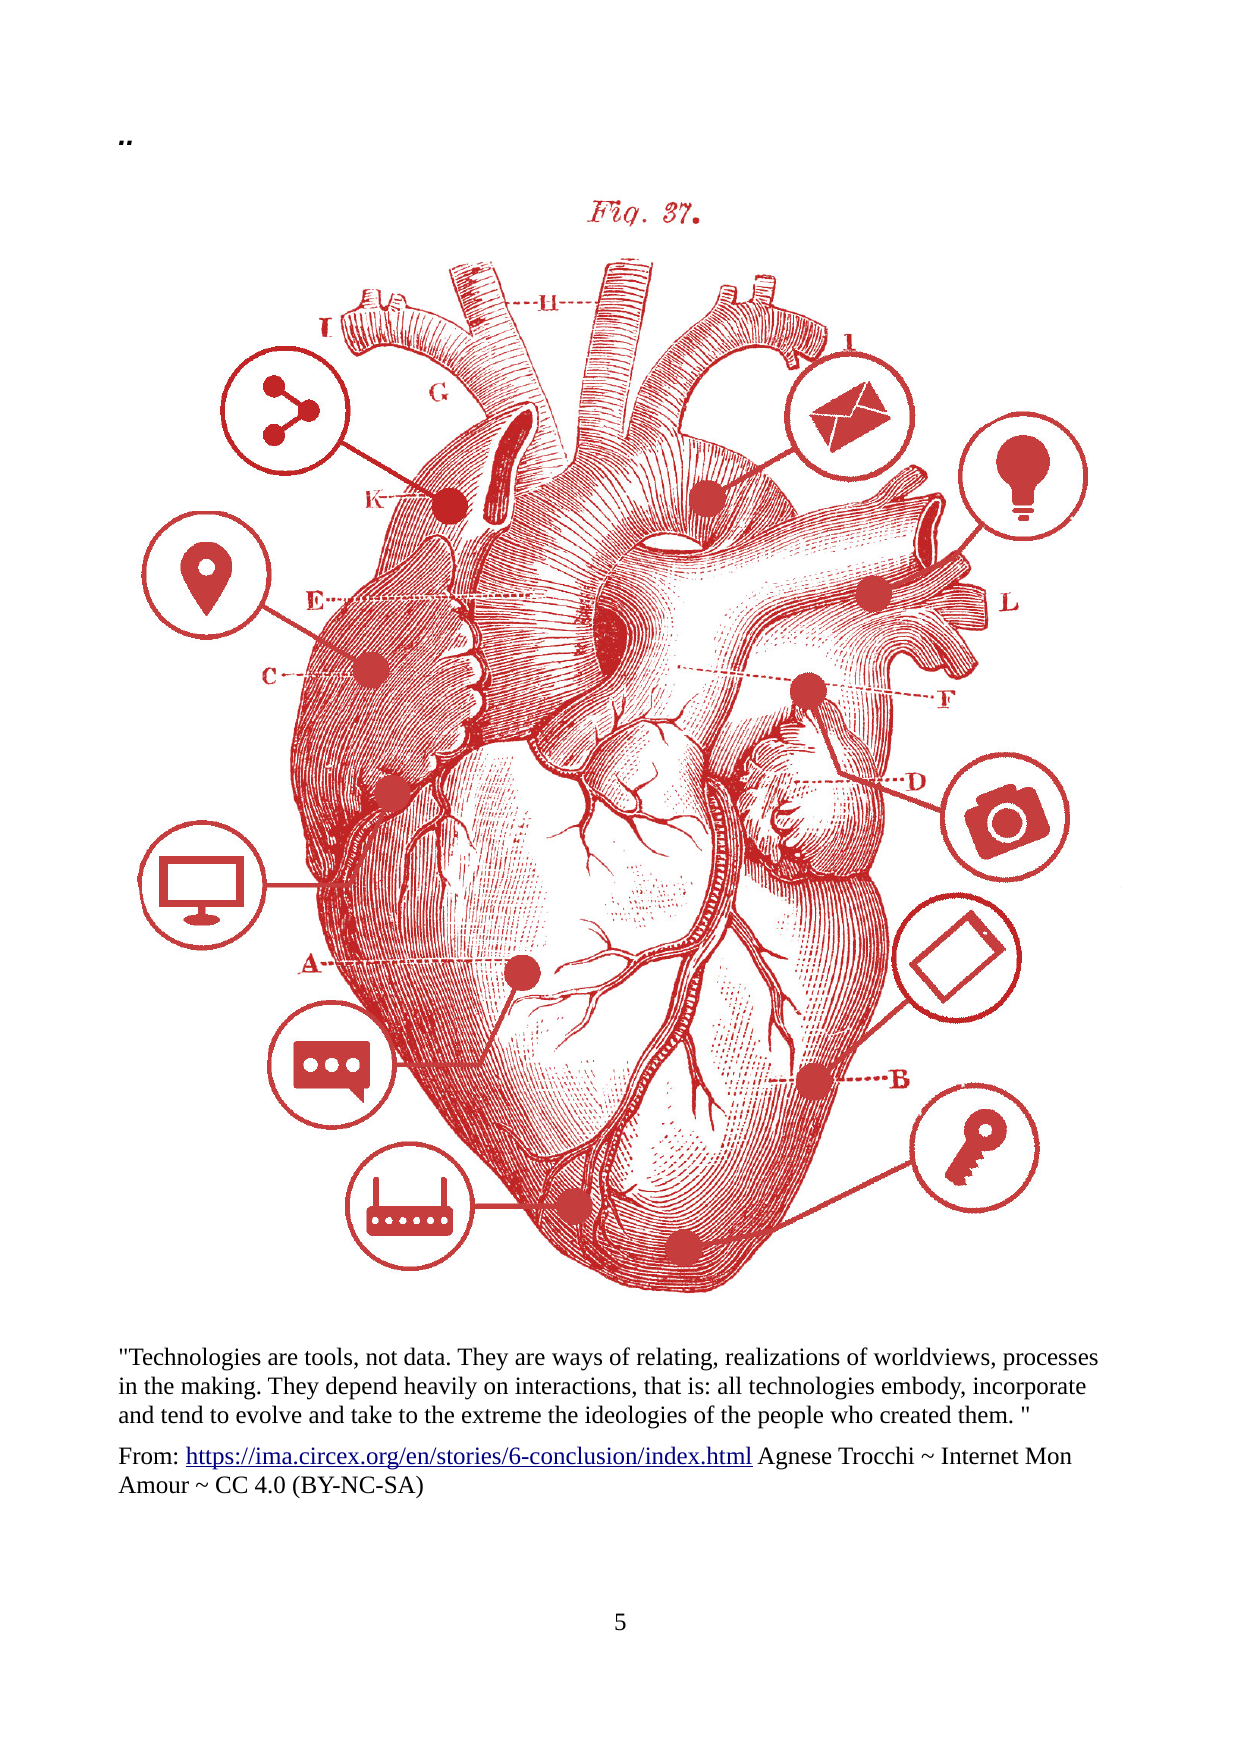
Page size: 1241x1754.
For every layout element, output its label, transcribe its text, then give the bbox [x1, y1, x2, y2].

text "Technologies are tools, not data. They are ways of relating, realizations of worldviews, processes in the making. They depend heavily on interactions, that is: all technologies embody, incorporate and tend to evolve and take to the extreme the ideologies of the people who created them. " [118, 1342, 1122, 1428]
picture [118, 164, 1123, 1301]
text From: https://ima.circex.org/en/stories/6-conclusion/index.html Agnese Trocchi ~ Internet Mon Amour ~ CC 4.0 (BY-NC-SA) [118, 1441, 1122, 1498]
subtitle .. [118, 118, 1122, 152]
